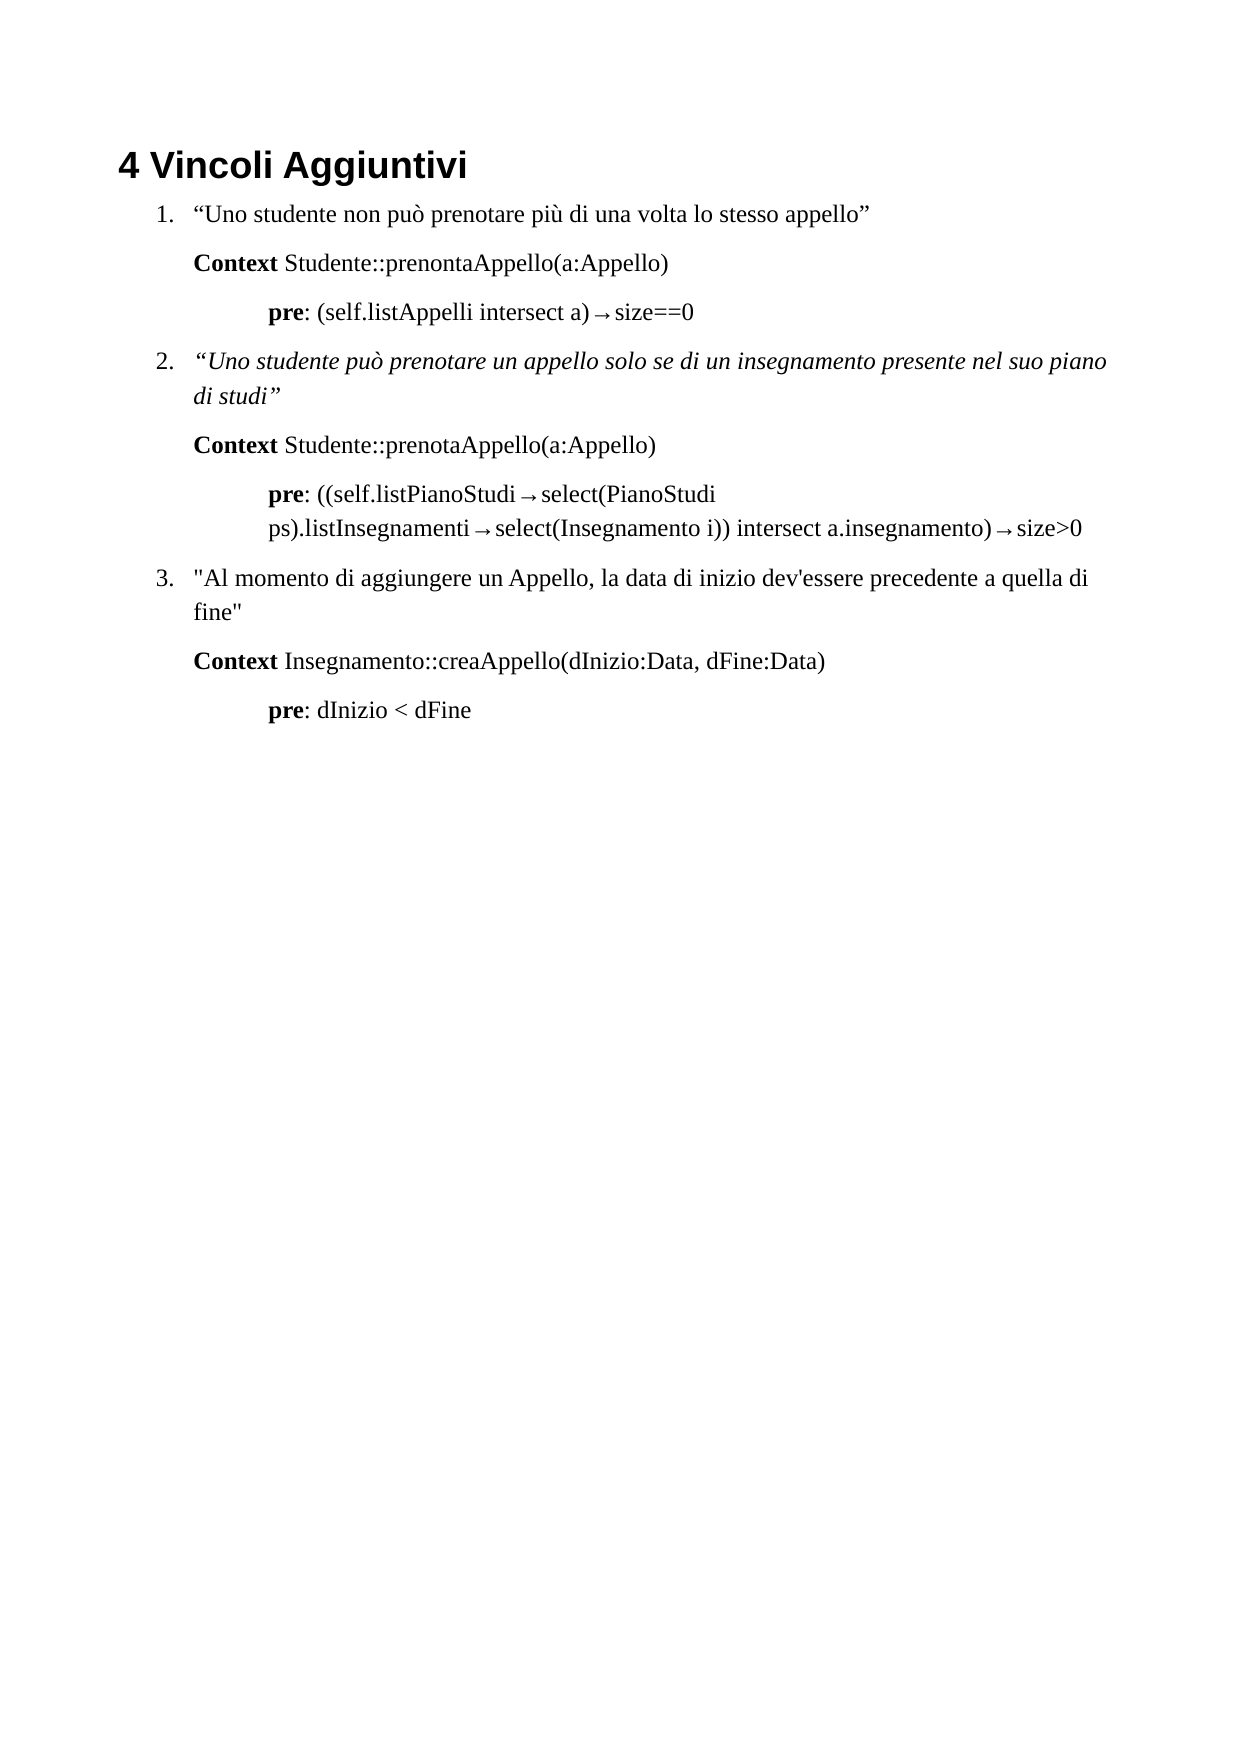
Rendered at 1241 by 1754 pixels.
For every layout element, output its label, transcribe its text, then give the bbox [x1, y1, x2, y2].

list “Uno studente può prenotare un appello solo se di un insegnamento presente nel suo piano di studi” [156, 346, 1122, 410]
list “Uno studente non può prenotare più di una volta lo stesso appello” [156, 199, 1122, 228]
list "Al momento di aggiungere un Appello, la data di inizio dev'essere precedente a quella di fine" [156, 563, 1122, 626]
list Context Studente::prenotaAppello(a:Appello) [156, 430, 1122, 459]
list Context Insegnamento::creaAppello(dInizio:Data, dFine:Data) [156, 646, 1122, 675]
subtitle 4 Vincoli Aggiuntivi [118, 143, 1122, 187]
list pre: dInizio < dFine [231, 695, 1122, 724]
list Context Studente::prenontaAppello(a:Appello) [156, 248, 1122, 277]
list pre: (self.listAppelli intersect a)→size==0 [231, 297, 1122, 326]
list pre: ((self.listPianoStudi→select(PianoStudi ps).listInsegnamenti→select(Insegnamento i)) intersect a.insegnamento)→size>0 [231, 479, 1122, 542]
